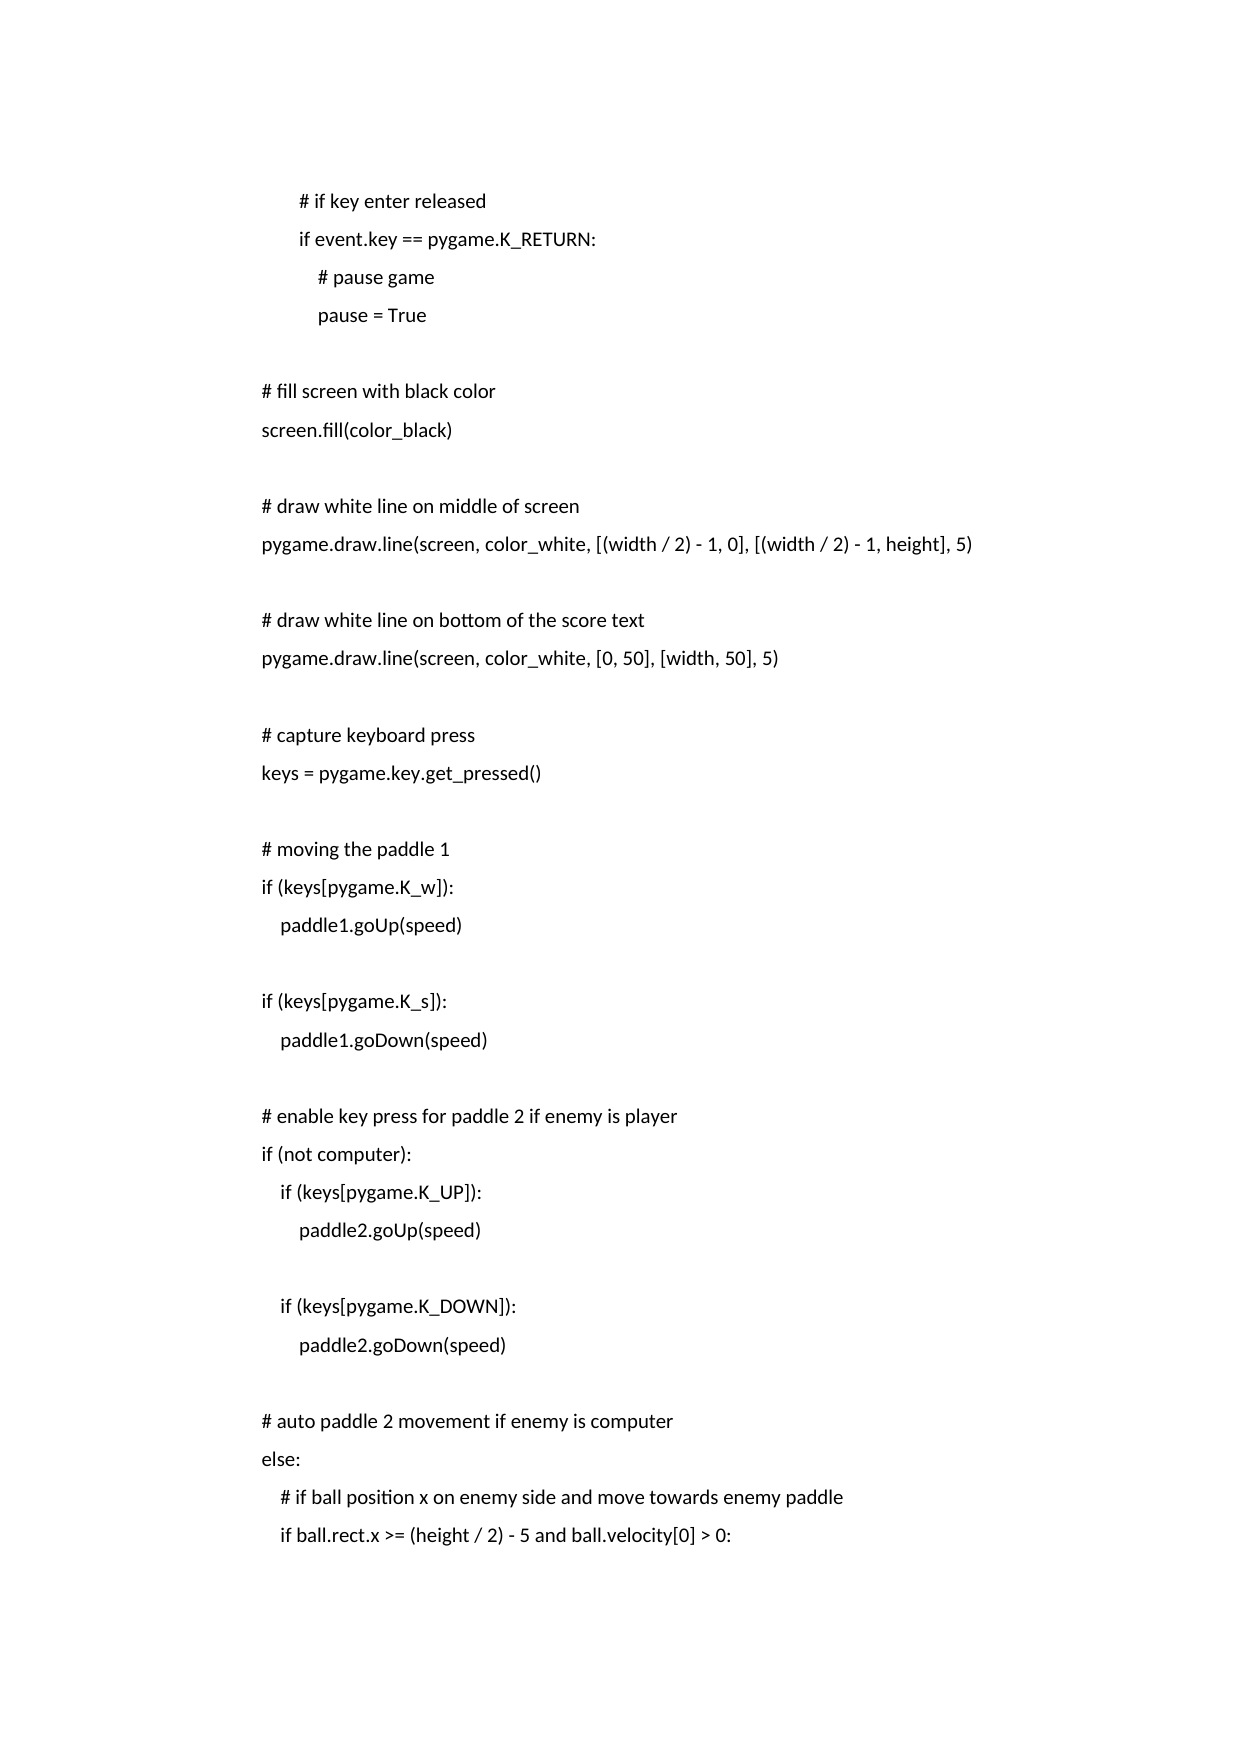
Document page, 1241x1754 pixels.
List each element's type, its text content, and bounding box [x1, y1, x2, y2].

list # moving the paddle 1 [224, 836, 1090, 862]
list pygame.draw.line(screen, color_white, [0, 50], [width, 50], 5) [224, 646, 1090, 671]
list if (keys[pygame.K_DOWN]): [224, 1294, 1090, 1319]
list if ball.rect.x >= (height / 2) - 5 and ball.velocity[0] > 0: [224, 1522, 1090, 1548]
list # if key enter released [224, 188, 1090, 213]
list # capture keyboard press [224, 722, 1090, 747]
list if (keys[pygame.K_s]): [224, 989, 1090, 1014]
list keys = pygame.key.get_pressed() [224, 760, 1090, 785]
list paddle2.goDown(speed) [224, 1332, 1090, 1357]
list screen.fill(color_black) [224, 417, 1090, 442]
list # if ball position x on enemy side and move towards enemy paddle [224, 1484, 1090, 1510]
list paddle1.goDown(speed) [224, 1027, 1090, 1052]
list # pause game [224, 264, 1090, 290]
list # fill screen with black color [224, 379, 1090, 404]
list if (keys[pygame.K_UP]): [224, 1179, 1090, 1205]
list # auto paddle 2 movement if enemy is computer [224, 1408, 1090, 1433]
list if (keys[pygame.K_w]): [224, 874, 1090, 900]
list paddle2.goUp(speed) [224, 1217, 1090, 1243]
list paddle1.goUp(speed) [224, 912, 1090, 938]
list # draw white line on middle of screen [224, 493, 1090, 518]
list pygame.draw.line(screen, color_white, [(width / 2) - 1, 0], [(width / 2) - 1, height], 5) [224, 531, 1090, 557]
list if event.key == pygame.K_RETURN: [224, 226, 1090, 252]
list if (not computer): [224, 1141, 1090, 1167]
list else: [224, 1446, 1090, 1472]
list # enable key press for paddle 2 if enemy is player [224, 1103, 1090, 1128]
list # draw white line on bottom of the score text [224, 607, 1090, 633]
list pause = True [224, 302, 1090, 328]
